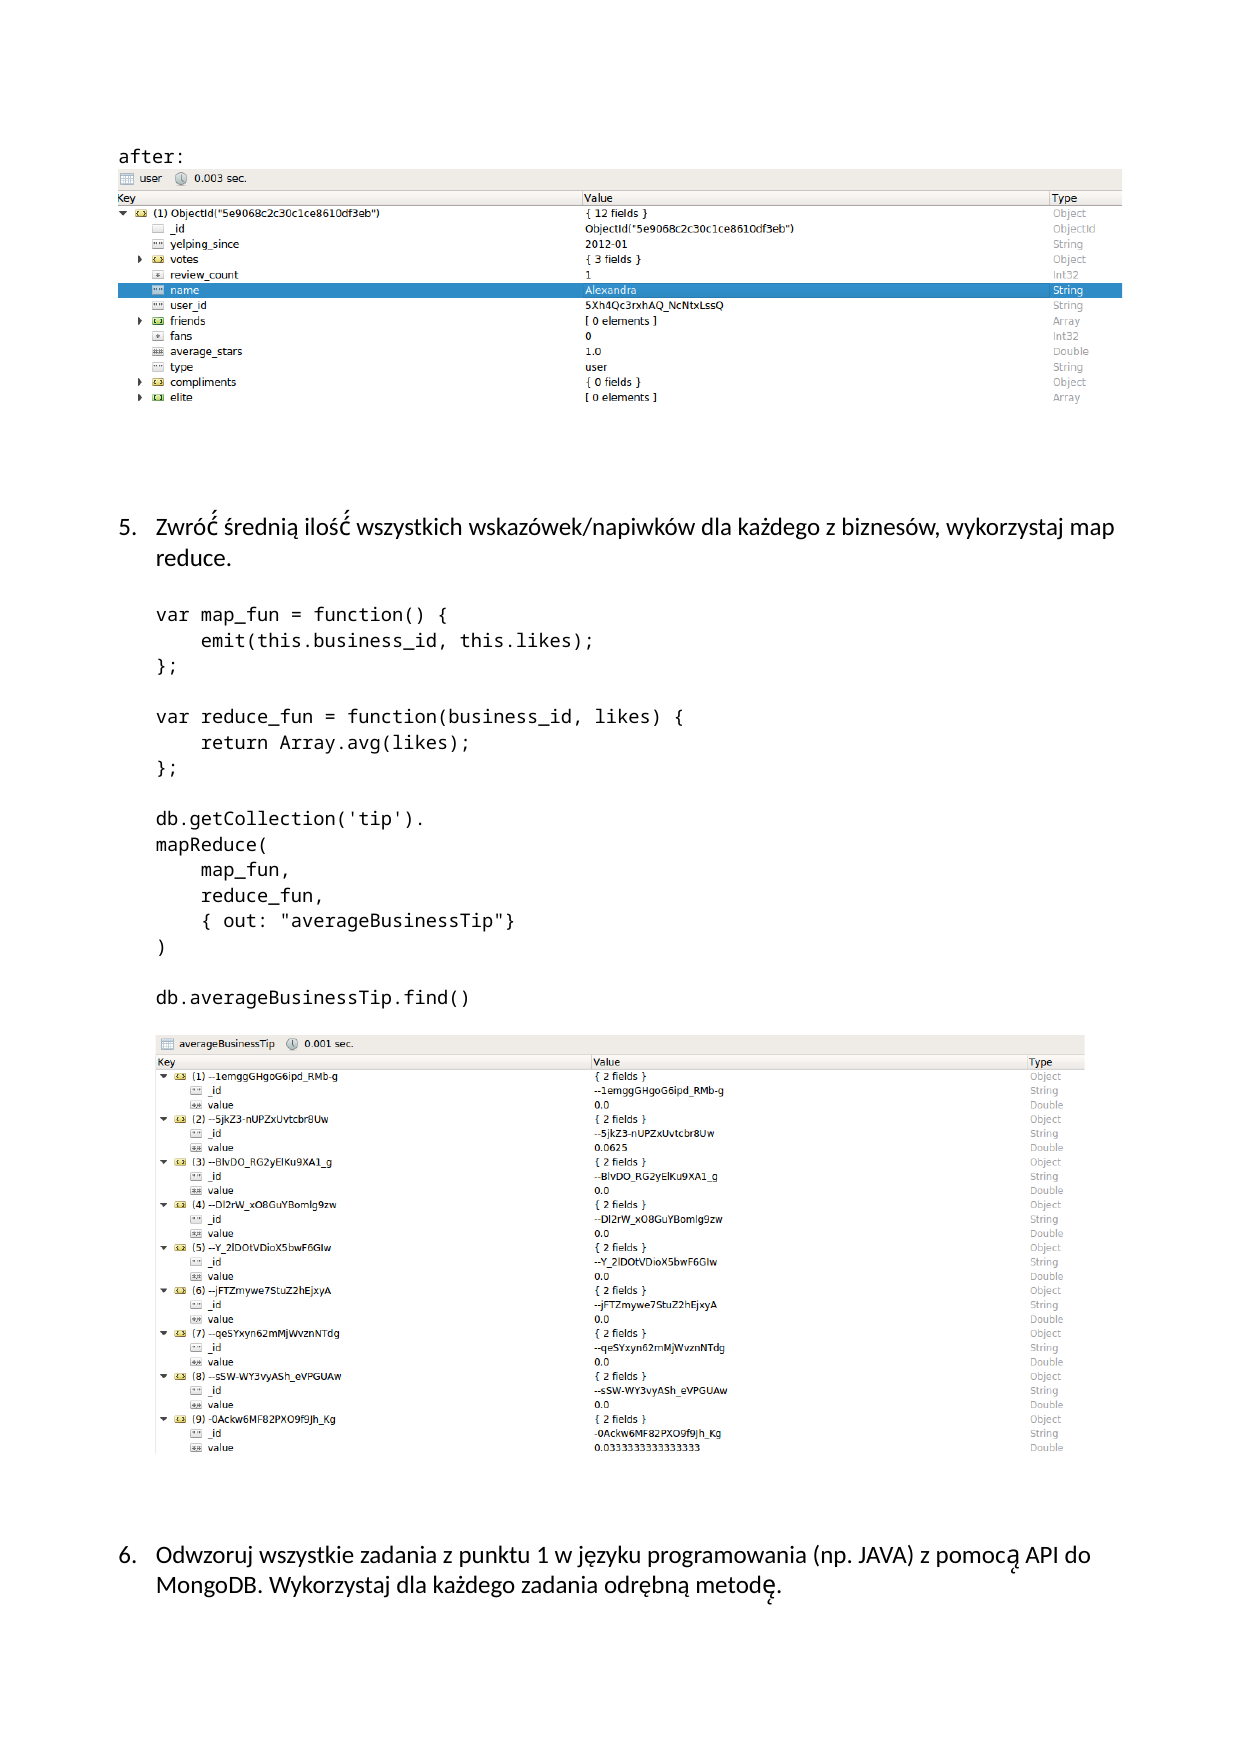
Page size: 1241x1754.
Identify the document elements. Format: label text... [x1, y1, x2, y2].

list db.getCollection('tip'). [118, 806, 1122, 831]
list ) [118, 933, 1122, 959]
list Odwzoruj wszystkie zadania z punktu 1 w języku programowania (np. JAVA) z pomocą̨ API do MongoDB. Wykorzystaj dla każdego zadania odrębną metodę̨. [118, 1539, 1122, 1600]
text after: [118, 144, 1122, 169]
picture [155, 1035, 1085, 1454]
list reduce_fun, [118, 882, 1122, 908]
list Zwróć́ średnią ilość́ wszystkich wskazówek/napiwków dla każdego z biznesów, wykorzystaj map reduce. [118, 511, 1122, 572]
list var reduce_fun = function(business_id, likes) { [118, 704, 1122, 729]
list return Array.avg(likes); [118, 729, 1122, 755]
list }; [118, 653, 1122, 678]
list }; [118, 755, 1122, 780]
list map_fun, [118, 857, 1122, 882]
list var map_fun = function() { [118, 602, 1122, 627]
picture [118, 169, 1123, 406]
list mapReduce( [118, 831, 1122, 857]
list db.averageBusinessTip.find() [118, 984, 1122, 1010]
list emit(this.business_id, this.likes); [118, 627, 1122, 653]
list { out: "averageBusinessTip"} [118, 908, 1122, 933]
